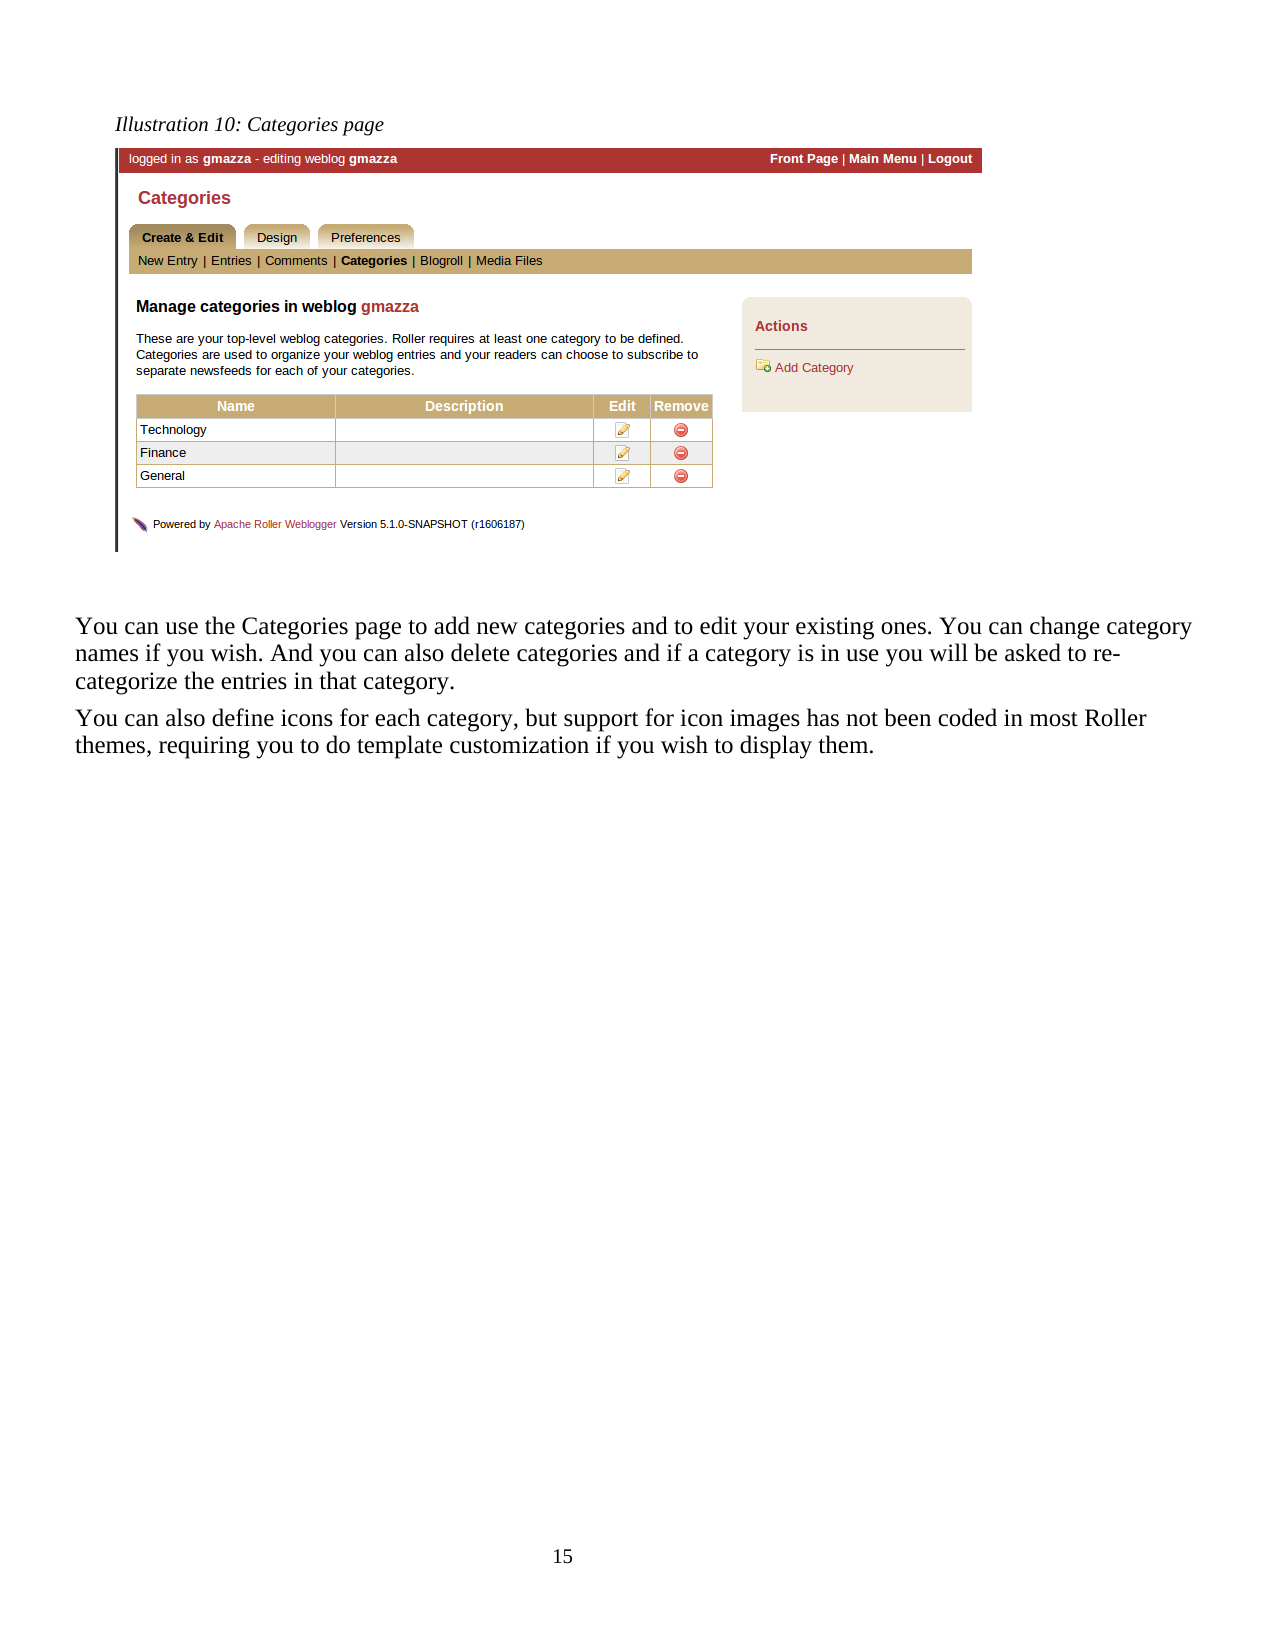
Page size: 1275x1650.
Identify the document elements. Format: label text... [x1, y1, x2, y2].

picture [115, 148, 982, 552]
text You can use the Categories page to add new categories and to edit your existing ones. You can change category names if you wish. And you can also delete categories and if a category is in use you will be asked to re-categorize the entries in that category. [75, 612, 1200, 695]
text You can also define icons for each category, but support for icon images has not been coded in most Roller themes, requiring you to do template customization if you wish to display them. [75, 704, 1200, 759]
text Illustration 10: Categories page [115, 113, 982, 136]
